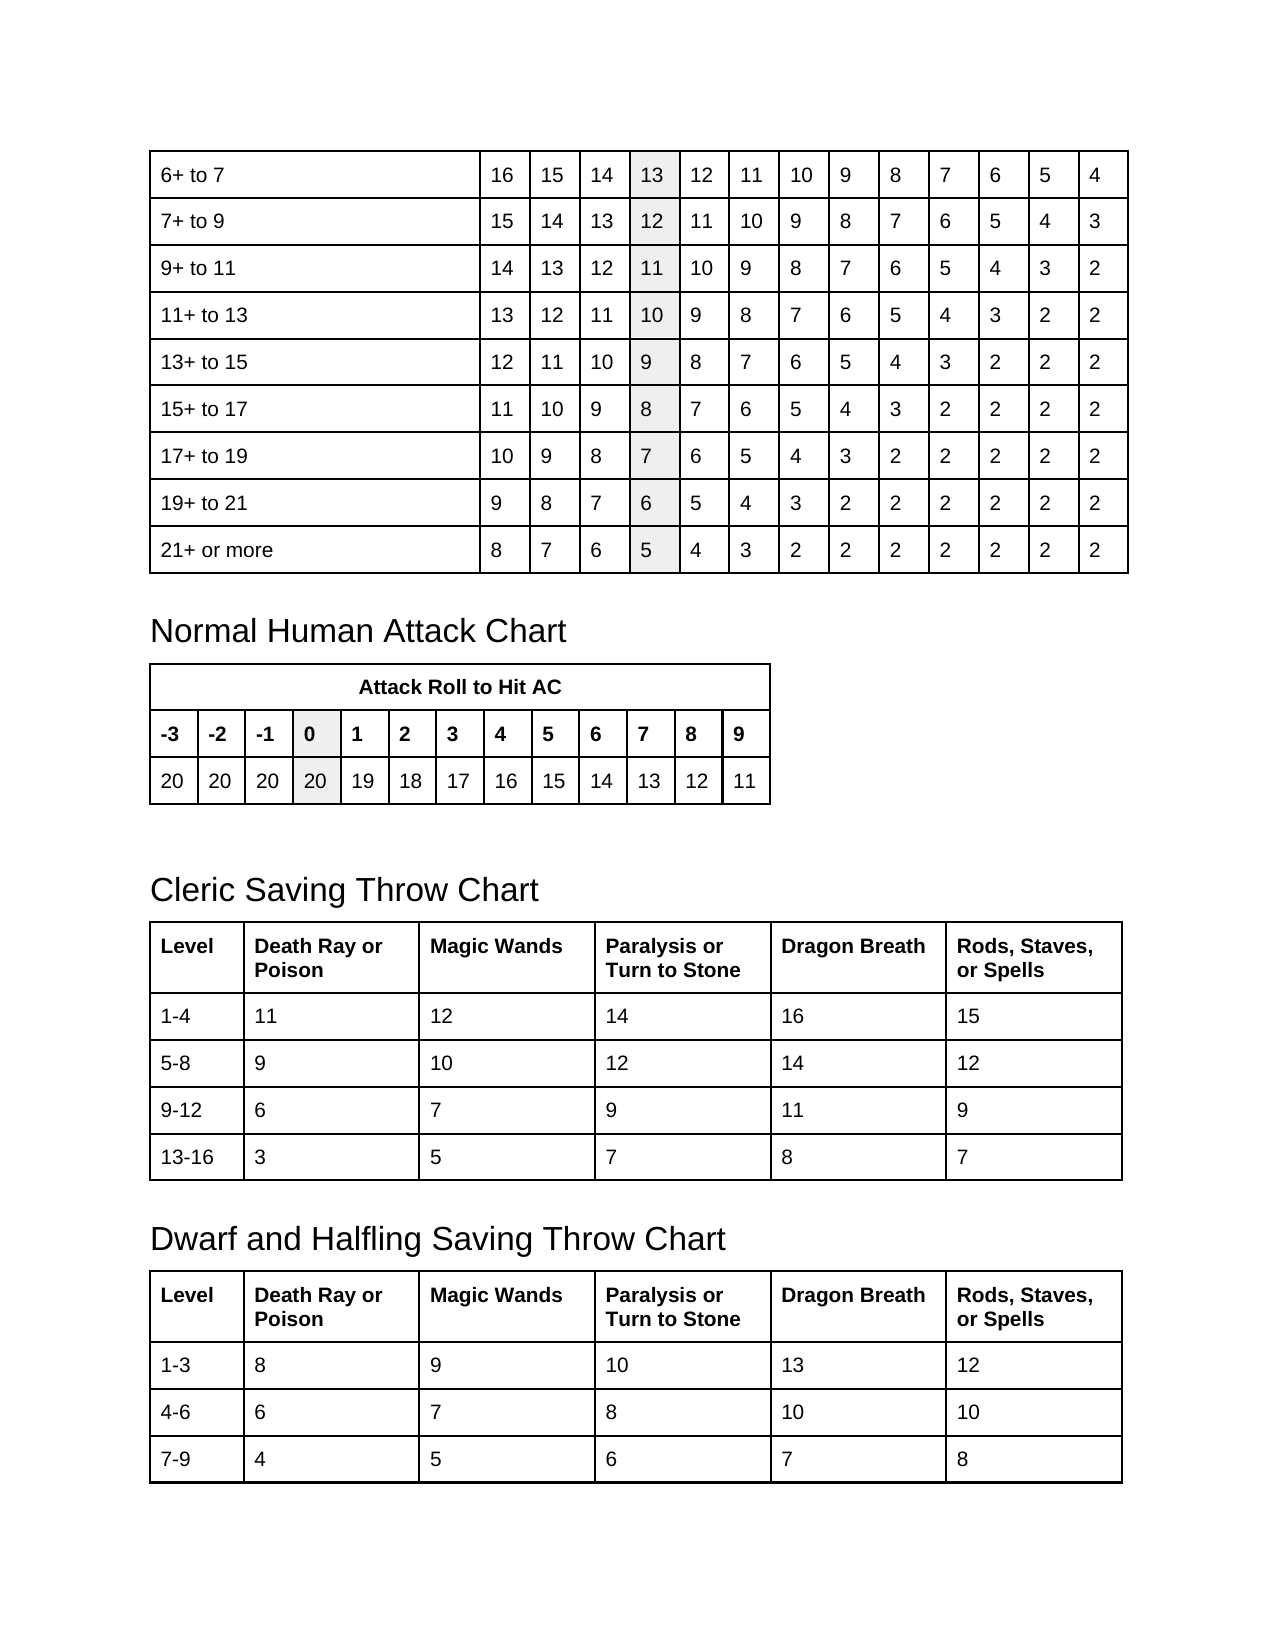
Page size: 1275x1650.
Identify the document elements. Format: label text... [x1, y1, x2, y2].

table_cell 8 [947, 1437, 1121, 1481]
table_cell 2 [980, 340, 1028, 384]
table_cell 3 [780, 480, 828, 525]
table_cell 6 [581, 527, 629, 572]
table_cell 2 [980, 527, 1028, 572]
table_cell 9-12 [151, 1088, 243, 1132]
table_cell 15+ to 17 [151, 386, 479, 431]
table_cell 4 [880, 340, 928, 384]
table_cell 8 [730, 293, 778, 337]
table_cell 8 [772, 1135, 945, 1179]
table_cell 2 [830, 527, 878, 572]
table_cell 14 [531, 199, 579, 244]
table_cell 9 [947, 1088, 1121, 1132]
table_cell 7 [830, 246, 878, 291]
table_cell 7 [930, 152, 978, 197]
table_cell 11 [730, 152, 778, 197]
table_header Dragon Breath [772, 923, 945, 992]
table_cell 10 [531, 386, 579, 431]
table_cell 2 [880, 527, 928, 572]
table_cell 7 [628, 711, 674, 756]
table_cell 11+ to 13 [151, 293, 479, 337]
table_cell 4 [830, 386, 878, 431]
table_cell 7 [880, 199, 928, 244]
table_cell 10 [780, 152, 828, 197]
table_cell 3 [245, 1135, 418, 1179]
subtitle Cleric Saving Throw Chart [150, 870, 1125, 908]
table_cell 4 [245, 1437, 418, 1481]
table_cell 13 [631, 152, 679, 197]
table_cell 6 [245, 1088, 418, 1132]
table_cell 10 [581, 340, 629, 384]
table_cell 9 [780, 199, 828, 244]
table_cell 17 [437, 758, 483, 803]
table_cell 5 [420, 1437, 594, 1481]
table_cell 0 [294, 711, 340, 756]
table_cell 13 [772, 1343, 945, 1388]
table_cell 6 [880, 246, 928, 291]
table_cell -2 [199, 711, 244, 756]
table_cell 3 [1080, 199, 1127, 244]
table_cell 6 [980, 152, 1028, 197]
table_cell 2 [1080, 527, 1127, 572]
table_cell 15 [531, 152, 579, 197]
table_cell 18 [390, 758, 435, 803]
table_cell 6 [245, 1390, 418, 1434]
table_cell 7 [730, 340, 778, 384]
table_cell 6 [681, 433, 728, 478]
table_cell 9 [631, 340, 679, 384]
table_cell -1 [246, 711, 292, 756]
table_cell 3 [730, 527, 778, 572]
table_cell -3 [151, 711, 197, 756]
table_cell 9 [245, 1041, 418, 1086]
table_cell 5 [1030, 152, 1078, 197]
table_cell 3 [880, 386, 928, 431]
table_header Attack Roll to Hit AC [151, 665, 769, 709]
table_cell 2 [780, 527, 828, 572]
table_cell 8 [245, 1343, 418, 1388]
table_cell 14 [580, 758, 626, 803]
table_cell 4 [485, 711, 531, 756]
table_cell 7 [780, 293, 828, 337]
table_cell 2 [930, 433, 978, 478]
table_cell 4 [1030, 199, 1078, 244]
table_cell 1-4 [151, 994, 243, 1039]
table_cell 2 [1030, 386, 1078, 431]
table_cell 20 [199, 758, 244, 803]
table_cell 20 [151, 758, 197, 803]
table_cell 2 [1030, 480, 1078, 525]
table_cell 11 [681, 199, 728, 244]
table_cell 7 [947, 1135, 1121, 1179]
table_cell 13 [628, 758, 674, 803]
table_cell 12 [481, 340, 529, 384]
table_cell 11 [724, 758, 769, 803]
table_header Death Ray or Poison [245, 1272, 418, 1341]
table_cell 10 [772, 1390, 945, 1434]
table_cell 14 [481, 246, 529, 291]
table_cell 5 [880, 293, 928, 337]
table_cell 13 [531, 246, 579, 291]
table_cell 19+ to 21 [151, 480, 479, 525]
table_cell 3 [1030, 246, 1078, 291]
table_cell 12 [420, 994, 594, 1039]
table_cell 8 [830, 199, 878, 244]
table_cell 12 [947, 1041, 1121, 1086]
table_cell 10 [596, 1343, 770, 1388]
table_cell 20 [246, 758, 292, 803]
table_cell 2 [1080, 433, 1127, 478]
table_cell 8 [581, 433, 629, 478]
table_cell 3 [930, 340, 978, 384]
table_header Magic Wands [420, 1272, 594, 1341]
table_cell 5 [631, 527, 679, 572]
table_cell 2 [1030, 527, 1078, 572]
table_cell 3 [437, 711, 483, 756]
table_cell 2 [880, 480, 928, 525]
table_cell 4 [980, 246, 1028, 291]
table_cell 2 [980, 433, 1028, 478]
table_cell 12 [676, 758, 721, 803]
table_cell 15 [533, 758, 578, 803]
table_header Rods, Staves, or Spells [947, 1272, 1121, 1341]
table_cell 13-16 [151, 1135, 243, 1179]
table_cell 12 [947, 1343, 1121, 1388]
table_cell 2 [980, 386, 1028, 431]
table_cell 7 [420, 1390, 594, 1434]
table_cell 13 [481, 293, 529, 337]
table_header Death Ray or Poison [245, 923, 418, 992]
table_cell 4-6 [151, 1390, 243, 1434]
table_cell 11 [245, 994, 418, 1039]
table_cell 9 [596, 1088, 770, 1132]
table_cell 2 [930, 527, 978, 572]
table_cell 2 [390, 711, 435, 756]
table_cell 9 [531, 433, 579, 478]
table_cell 14 [596, 994, 770, 1039]
table_cell 12 [531, 293, 579, 337]
table_cell 17+ to 19 [151, 433, 479, 478]
table_cell 5-8 [151, 1041, 243, 1086]
table_cell 2 [930, 480, 978, 525]
table_cell 6 [730, 386, 778, 431]
table_cell 5 [420, 1135, 594, 1179]
table_cell 8 [880, 152, 928, 197]
table_cell 4 [730, 480, 778, 525]
table_header Paralysis or Turn to Stone [596, 1272, 770, 1341]
subtitle Normal Human Attack Chart [150, 611, 1125, 650]
table_cell 10 [481, 433, 529, 478]
table_header Level [151, 923, 243, 992]
table_cell 7 [596, 1135, 770, 1179]
table_cell 6+ to 7 [151, 152, 479, 197]
table_cell 2 [930, 386, 978, 431]
table_cell 2 [1030, 293, 1078, 337]
table_cell 13 [581, 199, 629, 244]
table_cell 8 [780, 246, 828, 291]
table_cell 2 [1080, 293, 1127, 337]
table_cell 7 [531, 527, 579, 572]
table_cell 7 [681, 386, 728, 431]
table_cell 15 [947, 994, 1121, 1039]
table_cell 6 [780, 340, 828, 384]
table_cell 3 [830, 433, 878, 478]
table_cell 16 [481, 152, 529, 197]
table_cell 11 [581, 293, 629, 337]
table_cell 16 [485, 758, 531, 803]
table_cell 2 [880, 433, 928, 478]
table_cell 12 [581, 246, 629, 291]
table_cell 21+ or more [151, 527, 479, 572]
table_cell 5 [830, 340, 878, 384]
table_header Level [151, 1272, 243, 1341]
table_cell 8 [681, 340, 728, 384]
table_cell 11 [531, 340, 579, 384]
table_cell 11 [772, 1088, 945, 1132]
table_cell 13+ to 15 [151, 340, 479, 384]
table_cell 2 [1030, 433, 1078, 478]
table_cell 10 [631, 293, 679, 337]
table_cell 12 [681, 152, 728, 197]
table_cell 5 [930, 246, 978, 291]
table_cell 4 [780, 433, 828, 478]
table_cell 14 [772, 1041, 945, 1086]
table_cell 9 [681, 293, 728, 337]
table_cell 7 [772, 1437, 945, 1481]
table_cell 19 [342, 758, 388, 803]
table_cell 8 [531, 480, 579, 525]
table_cell 10 [681, 246, 728, 291]
table_cell 2 [980, 480, 1028, 525]
table_cell 12 [596, 1041, 770, 1086]
table_cell 9+ to 11 [151, 246, 479, 291]
table_cell 6 [596, 1437, 770, 1481]
table_cell 8 [596, 1390, 770, 1434]
table_cell 6 [930, 199, 978, 244]
table_cell 14 [581, 152, 629, 197]
table_cell 9 [830, 152, 878, 197]
table_cell 7 [631, 433, 679, 478]
table_cell 5 [780, 386, 828, 431]
table_cell 5 [980, 199, 1028, 244]
table_header Dragon Breath [772, 1272, 945, 1341]
table_header Paralysis or Turn to Stone [596, 923, 770, 992]
table_cell 5 [730, 433, 778, 478]
table_cell 2 [1080, 386, 1127, 431]
table_cell 5 [533, 711, 578, 756]
table_cell 2 [1080, 246, 1127, 291]
table_cell 2 [1080, 480, 1127, 525]
table_cell 11 [631, 246, 679, 291]
table_cell 4 [681, 527, 728, 572]
table_cell 8 [676, 711, 721, 756]
table_cell 20 [294, 758, 340, 803]
table_cell 9 [581, 386, 629, 431]
table_cell 4 [1080, 152, 1127, 197]
table_cell 2 [1080, 340, 1127, 384]
table_cell 11 [481, 386, 529, 431]
table_header Rods, Staves, or Spells [947, 923, 1121, 992]
table_header Magic Wands [420, 923, 594, 992]
table_cell 6 [830, 293, 878, 337]
table_cell 10 [420, 1041, 594, 1086]
table_cell 10 [730, 199, 778, 244]
table_cell 8 [481, 527, 529, 572]
table_cell 5 [681, 480, 728, 525]
table_cell 8 [631, 386, 679, 431]
subtitle Dwarf and Halfling Saving Throw Chart [150, 1219, 1125, 1257]
table_cell 3 [980, 293, 1028, 337]
table_cell 10 [947, 1390, 1121, 1434]
table_cell 2 [1030, 340, 1078, 384]
table_cell 15 [481, 199, 529, 244]
table_cell 9 [420, 1343, 594, 1388]
table_cell 7 [581, 480, 629, 525]
table_cell 9 [730, 246, 778, 291]
table_cell 6 [580, 711, 626, 756]
table_cell 4 [930, 293, 978, 337]
table_cell 7+ to 9 [151, 199, 479, 244]
table_cell 1 [342, 711, 388, 756]
table_cell 6 [631, 480, 679, 525]
table_cell 7-9 [151, 1437, 243, 1481]
table_cell 9 [724, 711, 769, 756]
table_cell 16 [772, 994, 945, 1039]
table_cell 2 [830, 480, 878, 525]
table_cell 1-3 [151, 1343, 243, 1388]
table_cell 9 [481, 480, 529, 525]
table_cell 7 [420, 1088, 594, 1132]
table_cell 12 [631, 199, 679, 244]
